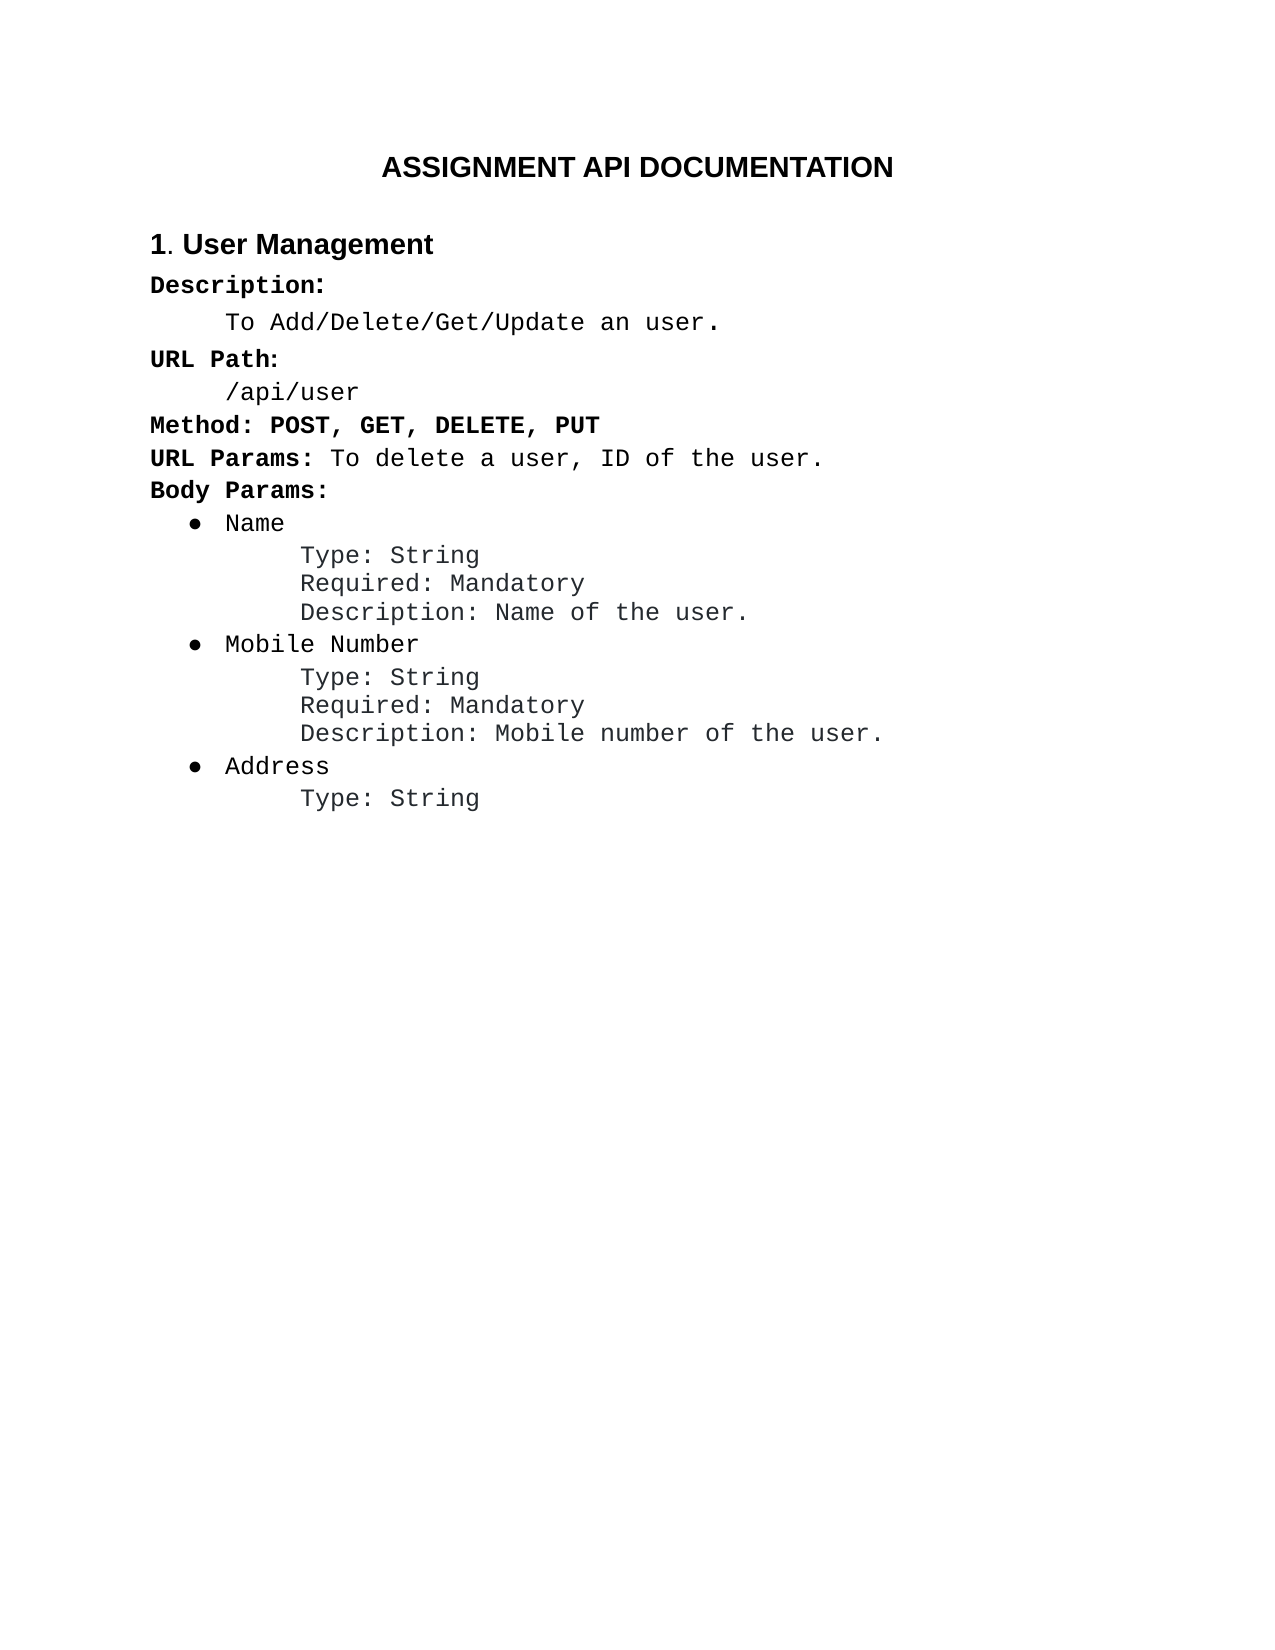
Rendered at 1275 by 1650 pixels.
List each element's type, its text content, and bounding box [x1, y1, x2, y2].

text Body Params: [150, 478, 1125, 506]
text Description: Name of the user. [225, 599, 1125, 628]
text URL Path: [150, 344, 1125, 375]
text Type: String [225, 664, 1125, 693]
list Address [187, 753, 1125, 782]
text Type: String [150, 786, 1125, 814]
text To Add/Delete/Get/Update an user. [150, 306, 1125, 339]
list Mobile Number [187, 632, 1125, 660]
text 1. User Management [150, 227, 1125, 261]
text Method: POST, GET, DELETE, PUT [150, 413, 1125, 441]
text Description: [150, 266, 1125, 301]
text Required: Mandatory [150, 571, 1125, 599]
text URL Params: To delete a user, ID of the user. [150, 445, 1125, 473]
text Required: Mandatory [150, 693, 1125, 721]
text Description: Mobile number of the user. [225, 721, 1125, 749]
text /api/user [150, 380, 1125, 408]
list Name [187, 510, 1125, 538]
text ASSIGNMENT API DOCUMENTATION [150, 150, 1125, 183]
text Type: String [225, 543, 1125, 571]
